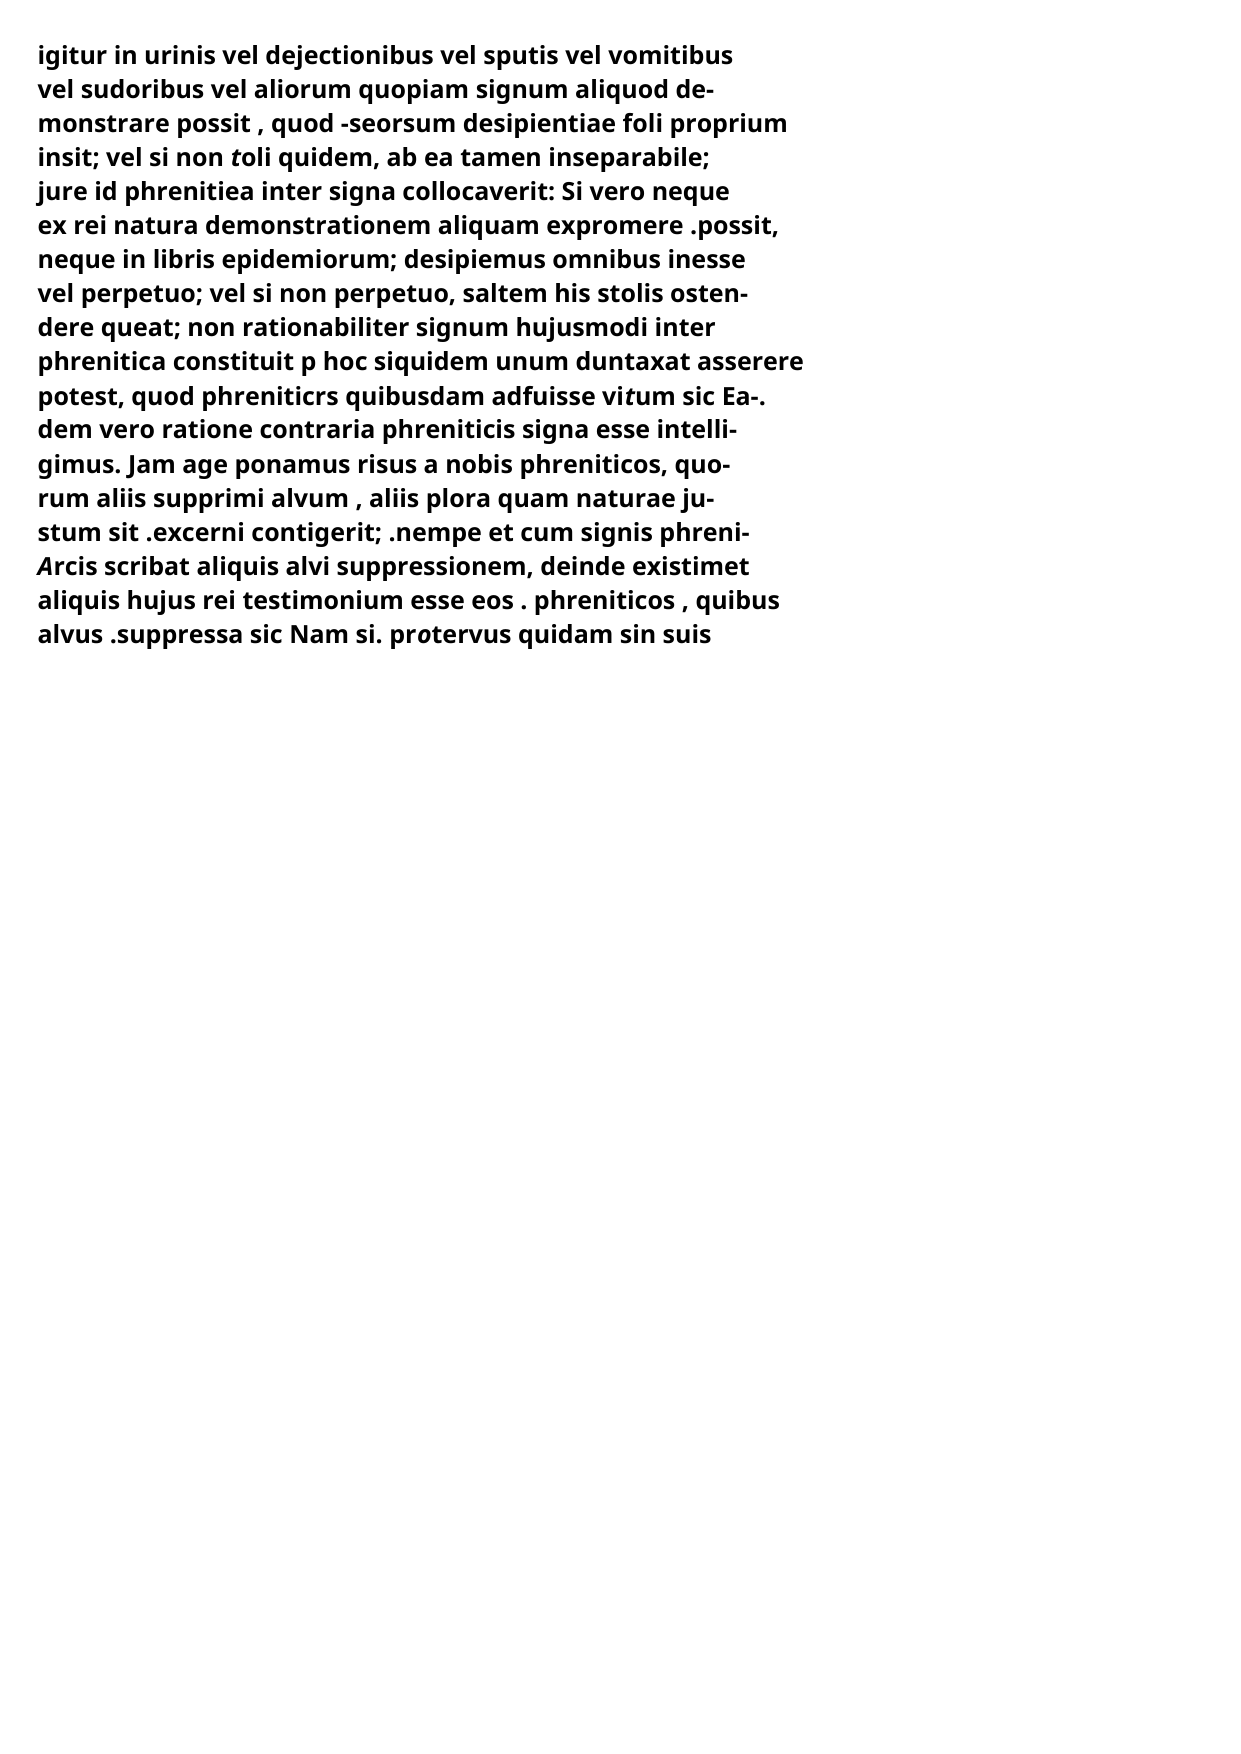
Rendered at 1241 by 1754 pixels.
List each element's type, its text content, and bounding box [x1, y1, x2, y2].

text igitur in urinis vel dejectionibus vel sputis vel vomitibus vel sudoribus vel aliorum quopiam signum aliquod de- monstrare possit , quod -seorsum desipientiae foli proprium insit; vel si non toli quidem, ab ea tamen inseparabile; jure id phrenitiea inter signa collocaverit: Si vero neque ex rei natura demonstrationem aliquam expromere .possit, neque in libris epidemiorum; desipiemus omnibus inesse vel perpetuo; vel si non perpetuo, saltem his stolis osten- dere queat; non rationabiliter signum hujusmodi inter phrenitica constituit p hoc siquidem unum duntaxat asserere potest, quod phreniticrs quibusdam adfuisse vitum sic Ea-. dem vero ratione contraria phreniticis signa esse intelli- gimus. Jam age ponamus risus a nobis phreniticos, quo- rum aliis supprimi alvum , aliis plora quam naturae ju- stum sit .excerni contigerit; .nempe et cum signis phreni- Arcis scribat aliquis alvi suppressionem, deinde existimet aliquis hujus rei testimonium esse eos . phreniticos , quibus alvus .suppressa sic Nam si. protervus quidam sin suis [37, 37, 1203, 651]
